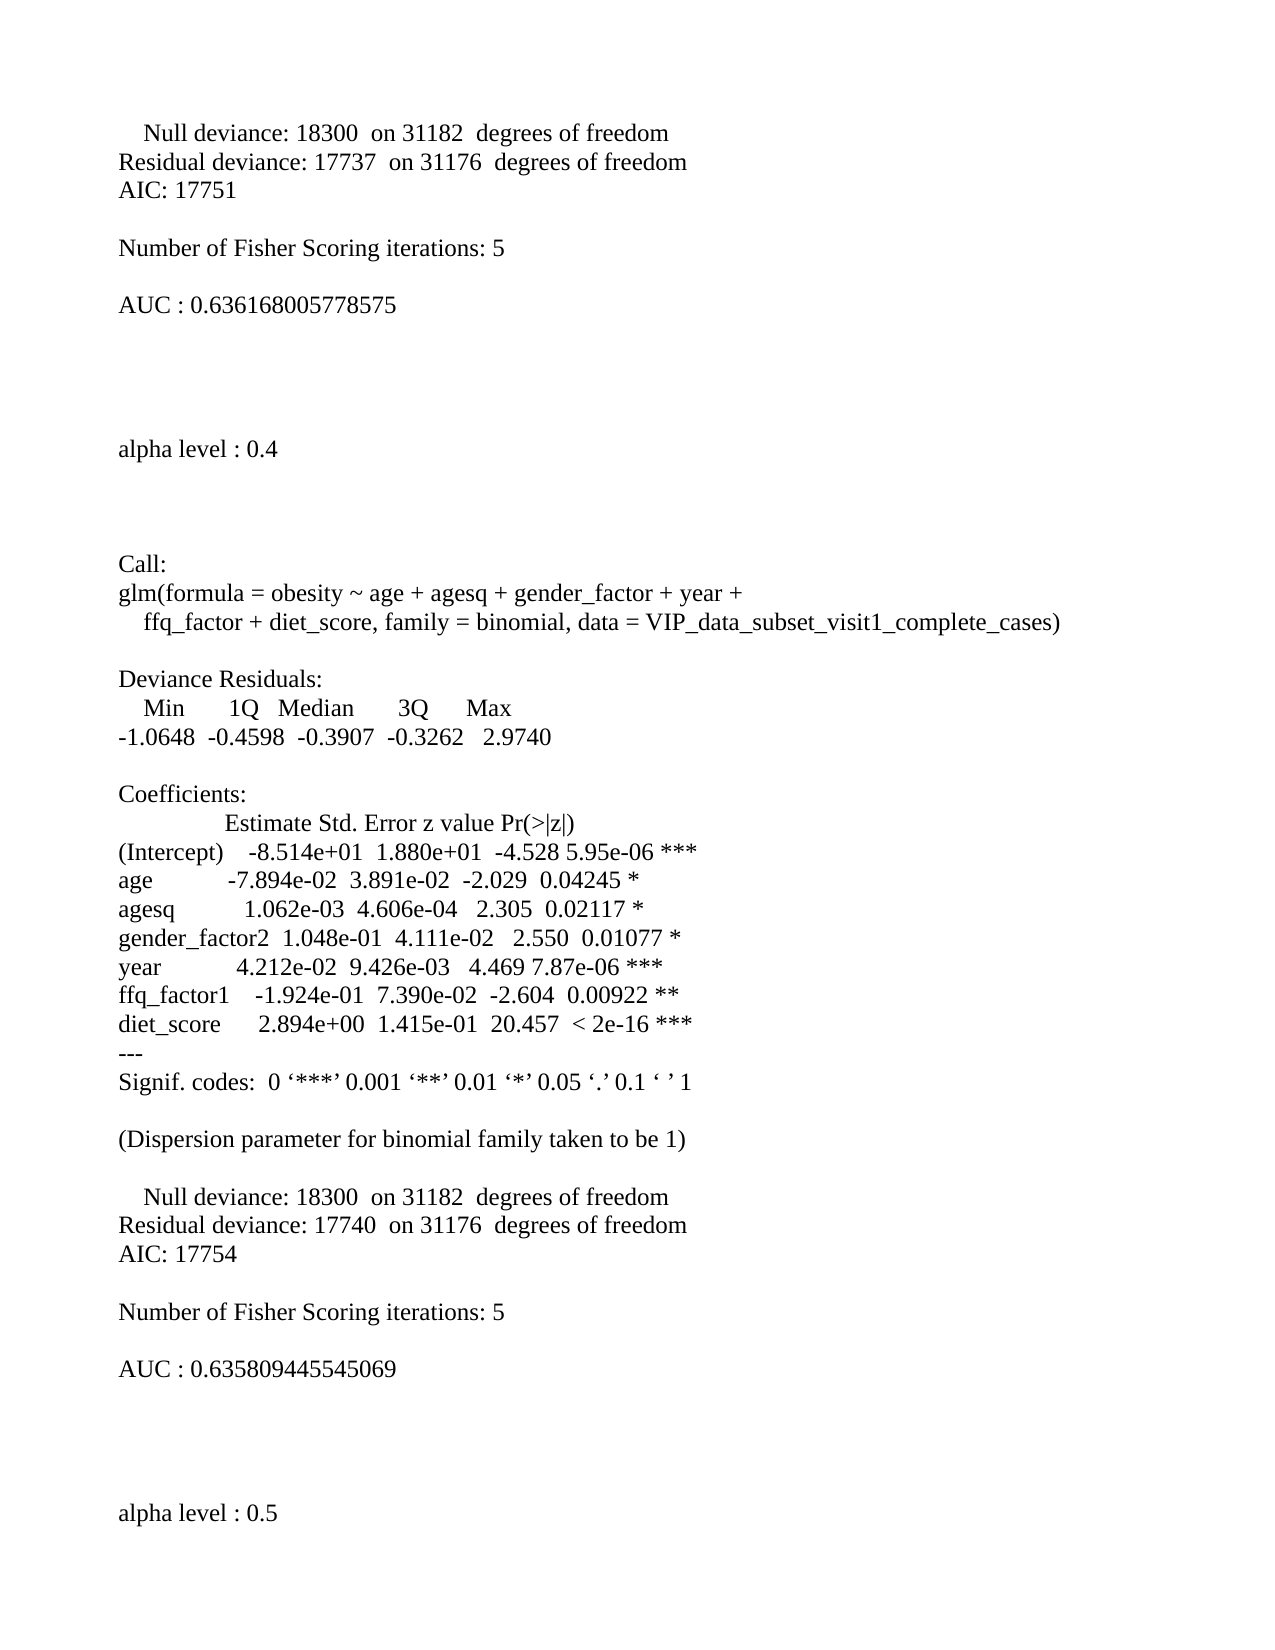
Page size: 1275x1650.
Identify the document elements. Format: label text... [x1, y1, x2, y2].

text Null deviance: 18300 on 31182 degrees of freedom [118, 118, 1157, 147]
text Coefficients: [118, 779, 1157, 808]
text age -7.894e-02 3.891e-02 -2.029 0.04245 * [118, 866, 1157, 894]
text AUC : 0.636168005778575 [118, 291, 1157, 319]
text -1.0648 -0.4598 -0.3907 -0.3262 2.9740 [118, 722, 1157, 751]
text (Intercept) -8.514e+01 1.880e+01 -4.528 5.95e-06 *** [118, 837, 1157, 866]
text ffq_factor + diet_score, family = binomial, data = VIP_data_subset_visit1_complete_cases) [118, 607, 1157, 636]
text Null deviance: 18300 on 31182 degrees of freedom [118, 1182, 1157, 1211]
text --- [118, 1038, 1157, 1067]
text AUC : 0.635809445545069 [118, 1354, 1157, 1383]
text Signif. codes: 0 ‘***’ 0.001 ‘**’ 0.01 ‘*’ 0.05 ‘.’ 0.1 ‘ ’ 1 [118, 1067, 1157, 1096]
text Deviance Residuals: [118, 664, 1157, 693]
text Call: [118, 549, 1157, 578]
text Estimate Std. Error z value Pr(>|z|) [118, 808, 1157, 837]
text Residual deviance: 17740 on 31176 degrees of freedom [118, 1211, 1157, 1239]
text (Dispersion parameter for binomial family taken to be 1) [118, 1124, 1157, 1153]
text agesq 1.062e-03 4.606e-04 2.305 0.02117 * [118, 894, 1157, 923]
text Number of Fisher Scoring iterations: 5 [118, 233, 1157, 262]
text alpha level : 0.4 [118, 434, 1157, 463]
text glm(formula = obesity ~ age + agesq + gender_factor + year + [118, 578, 1157, 607]
text ffq_factor1 -1.924e-01 7.390e-02 -2.604 0.00922 ** [118, 981, 1157, 1009]
text year 4.212e-02 9.426e-03 4.469 7.87e-06 *** [118, 952, 1157, 981]
text AIC: 17751 [118, 176, 1157, 204]
text Number of Fisher Scoring iterations: 5 [118, 1297, 1157, 1326]
text AIC: 17754 [118, 1239, 1157, 1268]
text Min 1Q Median 3Q Max [118, 693, 1157, 722]
text gender_factor2 1.048e-01 4.111e-02 2.550 0.01077 * [118, 923, 1157, 952]
text Residual deviance: 17737 on 31176 degrees of freedom [118, 147, 1157, 176]
text alpha level : 0.5 [118, 1498, 1157, 1527]
text diet_score 2.894e+00 1.415e-01 20.457 < 2e-16 *** [118, 1009, 1157, 1038]
